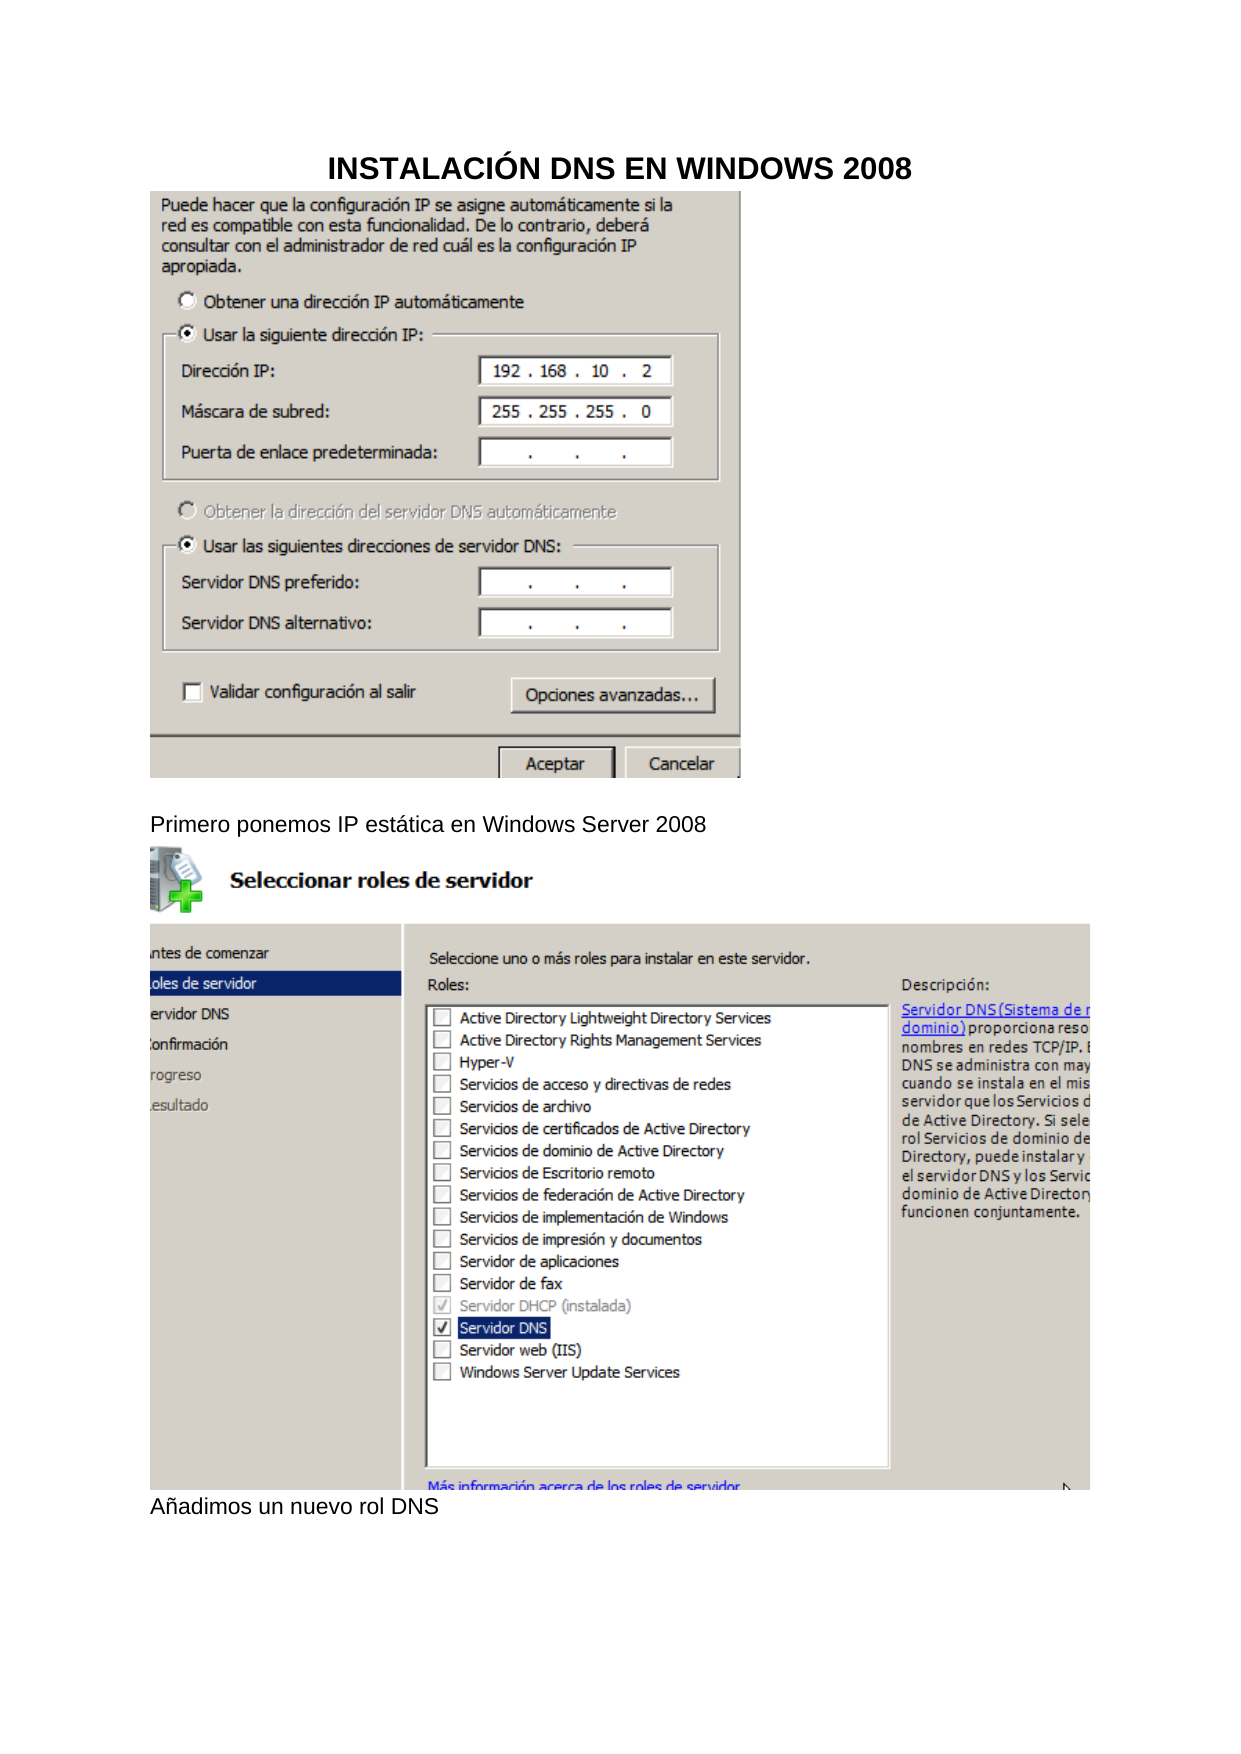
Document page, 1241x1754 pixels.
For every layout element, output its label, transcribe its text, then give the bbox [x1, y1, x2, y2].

picture [150, 191, 741, 778]
text Primero ponemos IP estática en Windows Server 2008 [150, 811, 1090, 838]
text INSTALACIÓN DNS EN WINDOWS 2008 [150, 150, 1090, 186]
picture [150, 841, 1091, 1490]
text Añadimos un nuevo rol DNS [150, 1493, 1090, 1519]
